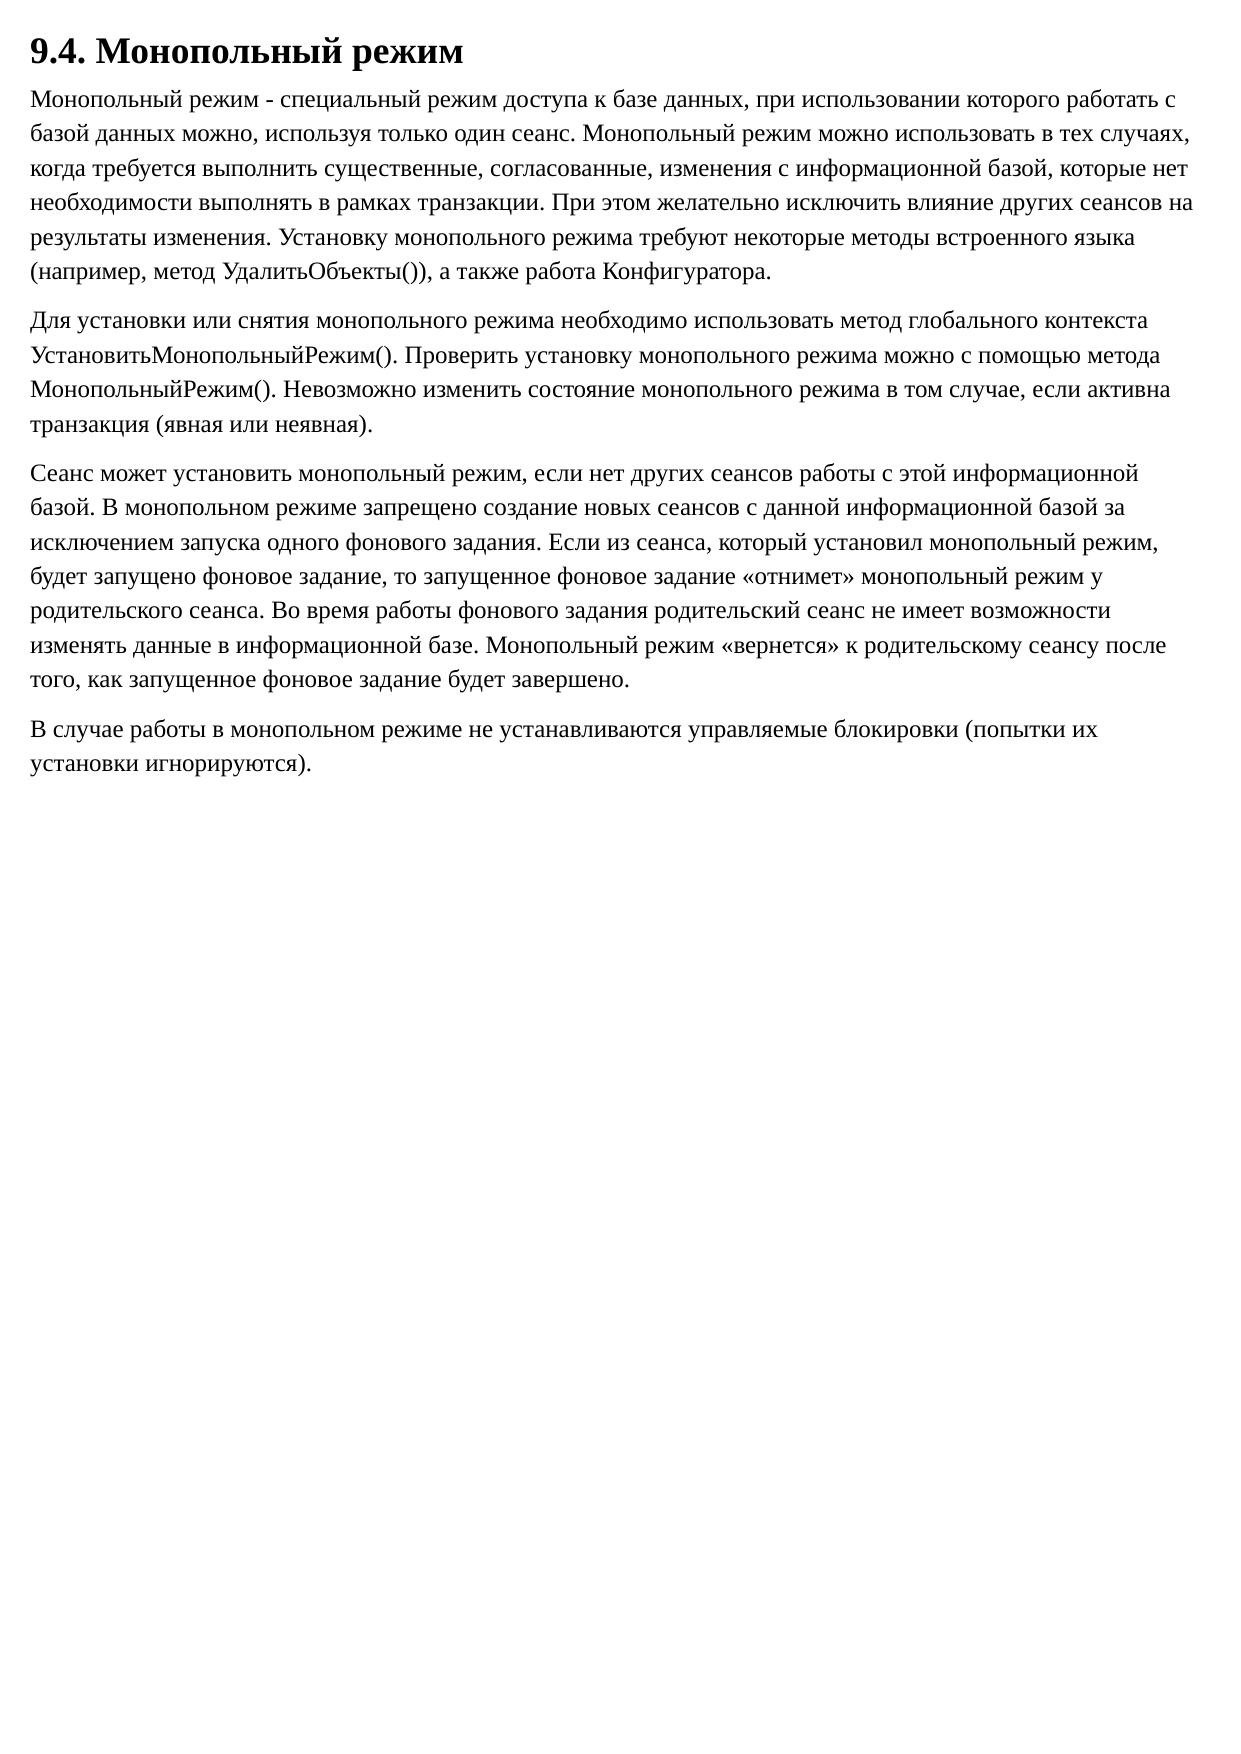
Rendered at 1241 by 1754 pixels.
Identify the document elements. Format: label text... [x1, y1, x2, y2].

text Сеанс может установить монопольный режим, если нет других сеансов работы с этой информационной базой. В монопольном режиме запрещено создание новых сеансов с данной информационной базой за исключением запуска одного фонового задания. Если из сеанса, который установил монопольный режим, будет запущено фоновое задание, то запущенное фоновое задание «отнимет» монопольный режим у родительского сеанса. Во время работы фонового задания родительский сеанс не имеет возможности изменять данные в информационной базе. Монопольный режим «вернется» к родительскому сеансу после того, как запущенное фоновое задание будет завершено. [30, 458, 1211, 693]
text В случае работы в монопольном режиме не устанавливаются управляемые блокировки (попытки их установки игнорируются). [30, 714, 1211, 777]
subtitle 9.4. Монопольный режим [30, 28, 1211, 71]
text Монопольный режим ‑ специальный режим доступа к базе данных, при использовании которого работать с базой данных можно, используя только один сеанс. Монопольный режим можно использовать в тех случаях, когда требуется выполнить существенные, согласованные, изменения с информационной базой, которые нет необходимости выполнять в рамках транзакции. При этом желательно исключить влияние других сеансов на результаты изменения. Установку монопольного режима требуют некоторые методы встроенного языка (например, метод УдалитьОбъекты()), а также работа Конфигуратора. [30, 84, 1211, 285]
text Для установки или снятия монопольного режима необходимо использовать метод глобального контекста УстановитьМонопольныйРежим(). Проверить установку монопольного режима можно с помощью метода МонопольныйРежим(). Невозможно изменить состояние монопольного режима в том случае, если активна транзакция (явная или неявная). [30, 305, 1211, 437]
